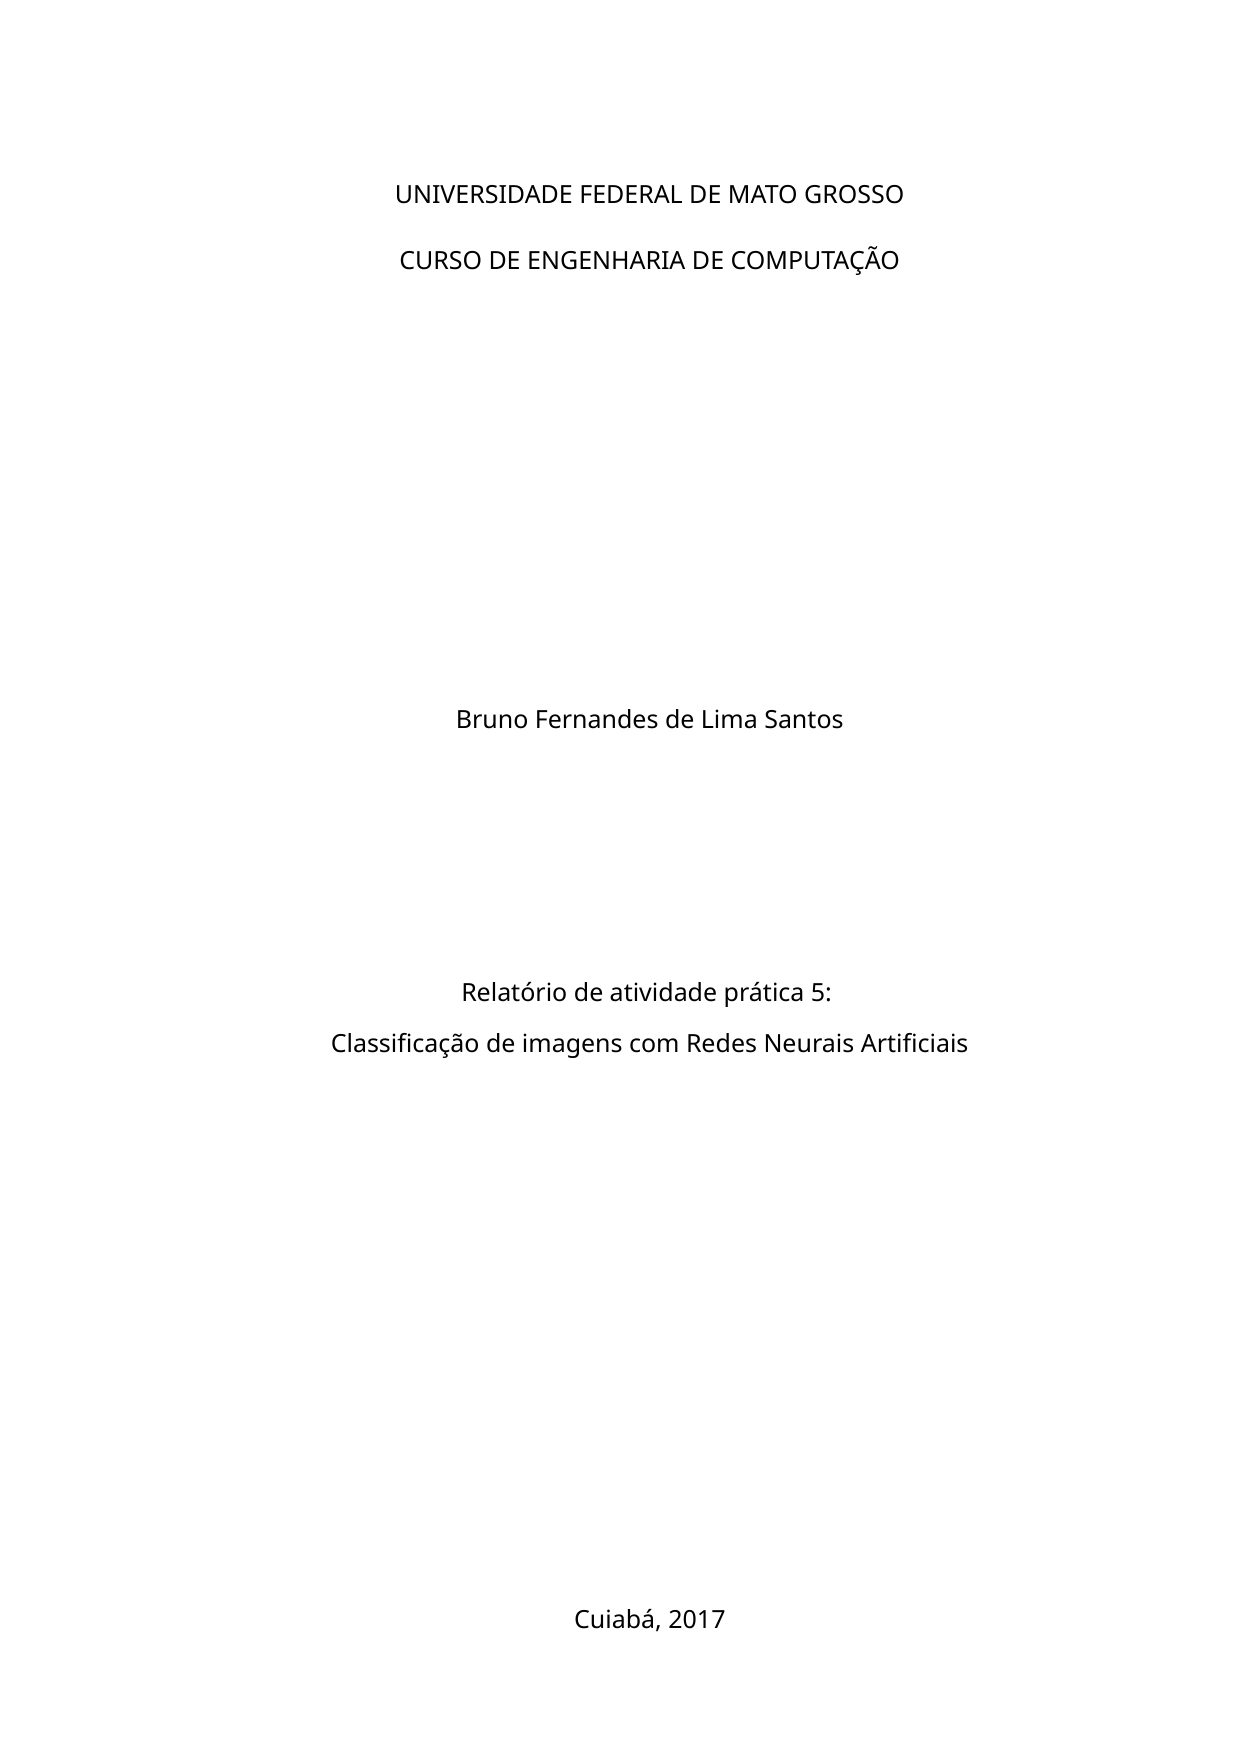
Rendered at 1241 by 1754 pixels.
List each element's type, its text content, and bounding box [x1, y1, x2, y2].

text Bruno Fernandes de Lima Santos [177, 702, 1122, 736]
title Relatório de atividade prática 5: Classificação de imagens com Redes Neurais Artificiais [177, 975, 1122, 1060]
